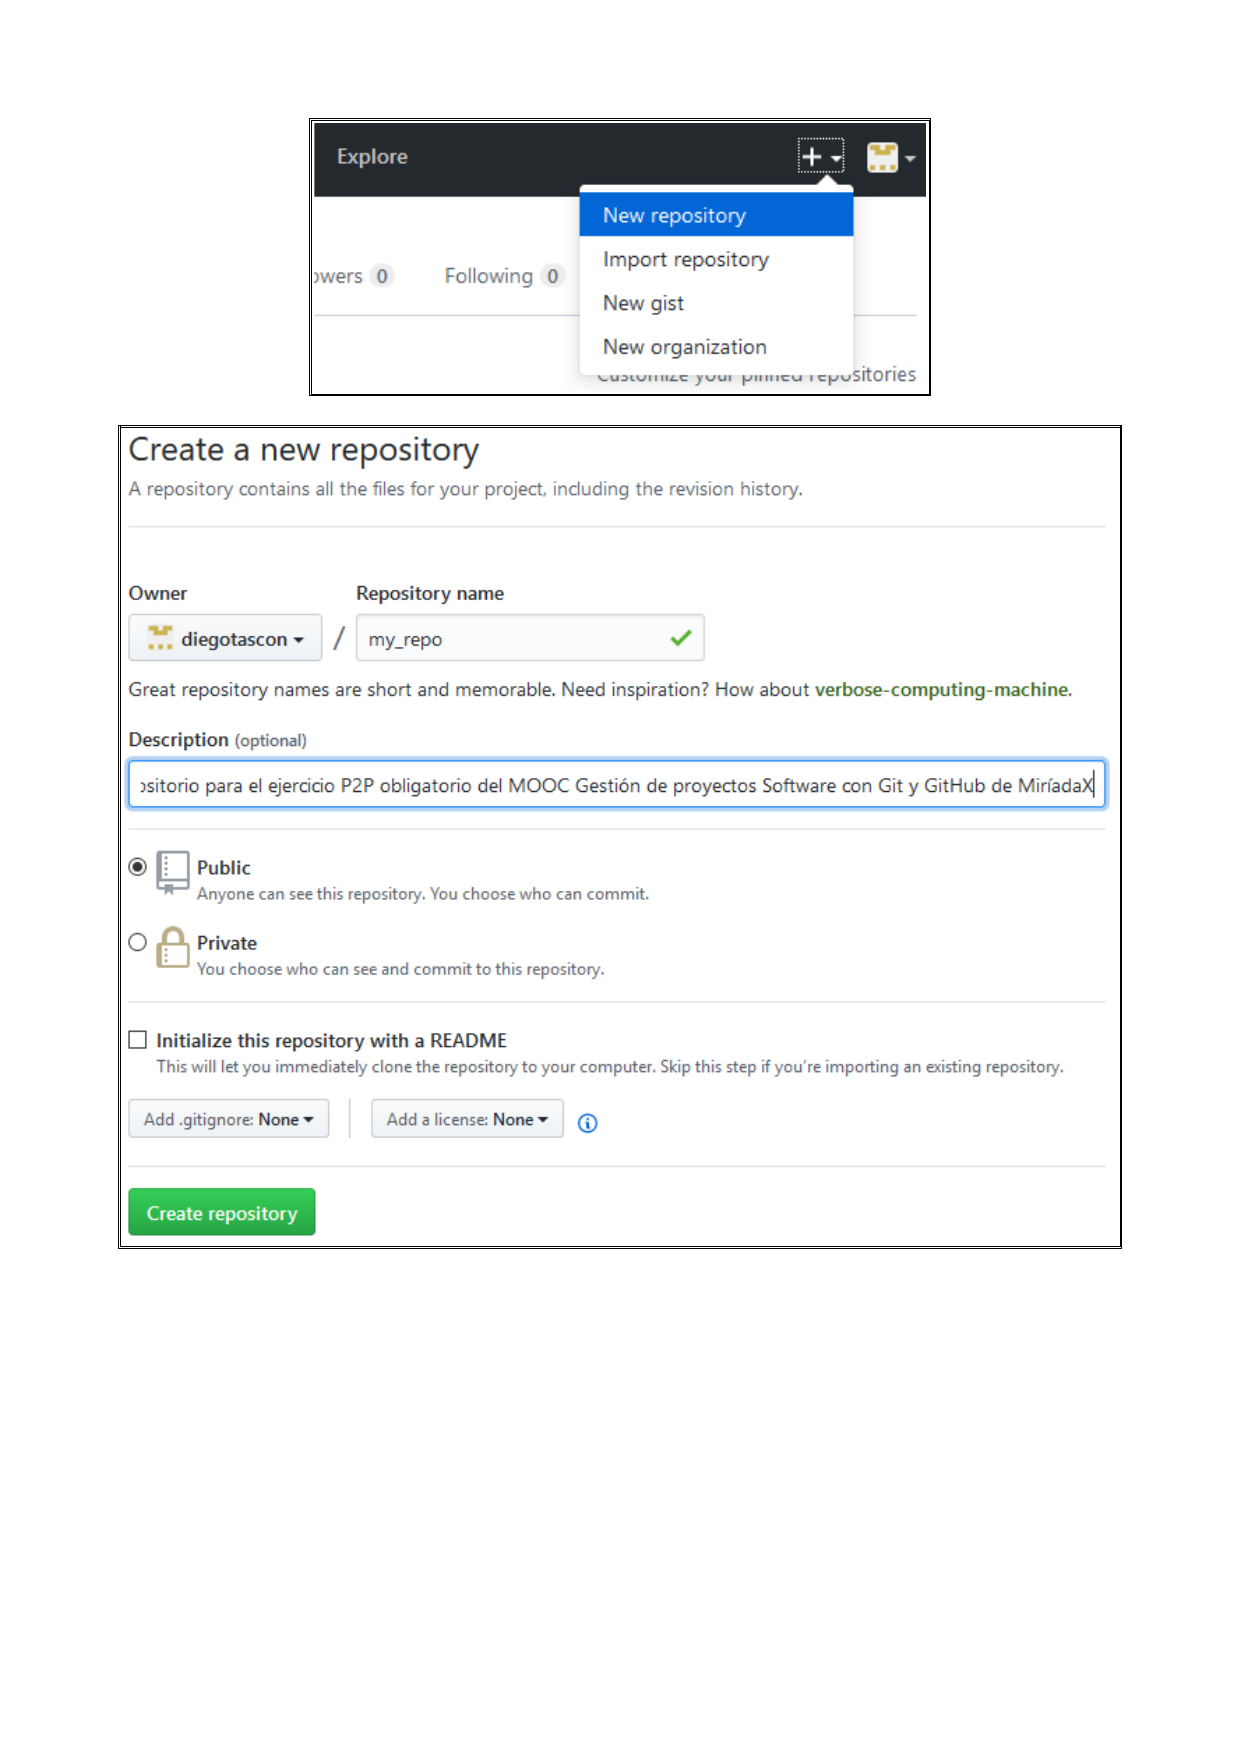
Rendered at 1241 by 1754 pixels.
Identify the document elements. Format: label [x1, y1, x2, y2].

picture [314, 123, 926, 392]
picture [123, 430, 1117, 1244]
